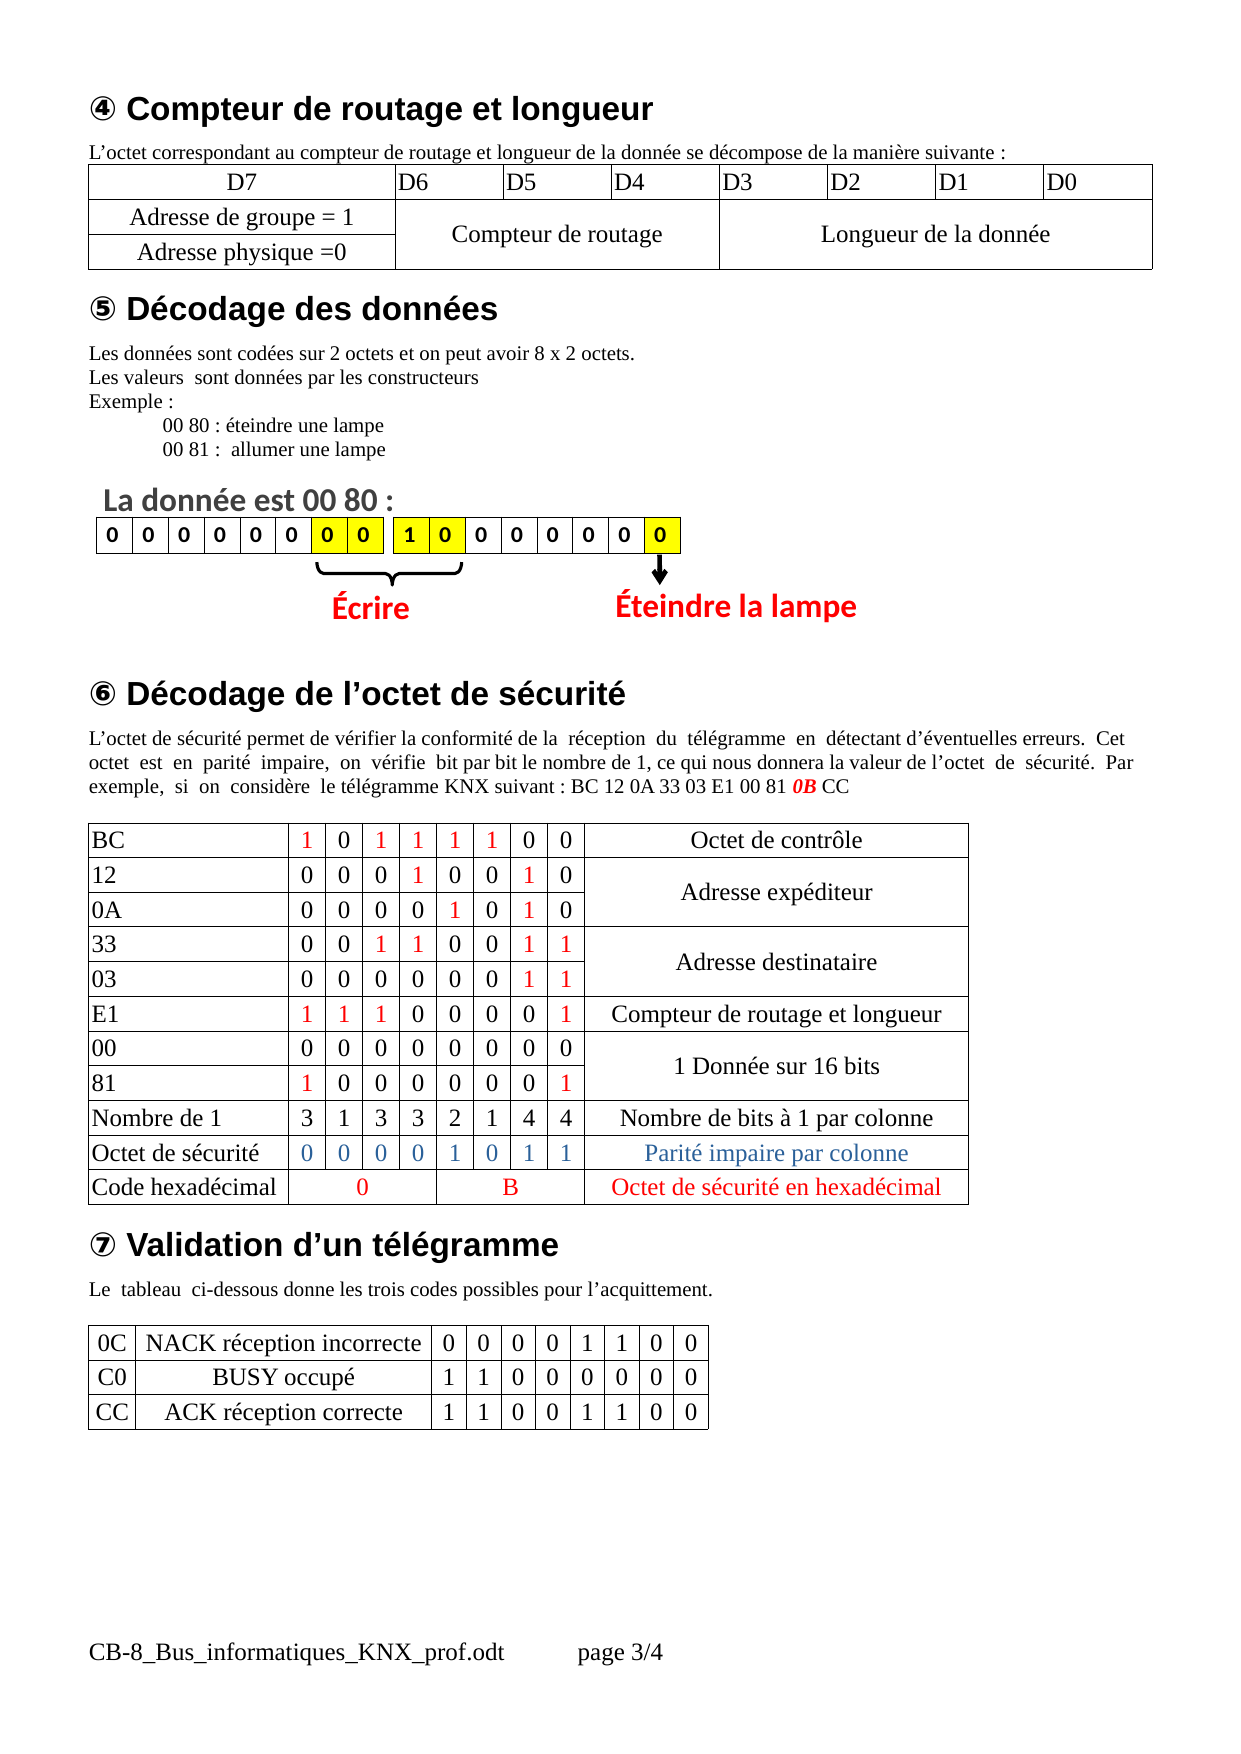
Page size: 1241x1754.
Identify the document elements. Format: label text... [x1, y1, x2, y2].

table_header 0C [89, 1326, 135, 1359]
table_cell Longueur de la donnée [720, 200, 1152, 268]
table_cell B [437, 1170, 584, 1204]
table_header NACK réception incorrecte [136, 1326, 431, 1359]
table_cell Adresse physique =0 [89, 235, 395, 268]
table_cell 0 [502, 1395, 535, 1429]
table_cell 0 [474, 927, 510, 961]
table_header Octet de contrôle [585, 824, 968, 857]
table_header 0 [674, 1326, 708, 1359]
table_header 1 [571, 1326, 604, 1359]
table_cell 00 [89, 1032, 288, 1065]
table_cell 0 [640, 1395, 673, 1429]
table_cell 0 [289, 1136, 325, 1169]
table_cell 1 [400, 927, 436, 961]
text L’octet correspondant au compteur de routage et longueur de la donnée se décompose de la manière suivante : [88, 140, 1152, 164]
table_cell ACK réception correcte [136, 1395, 431, 1429]
table_cell 0 [536, 1395, 570, 1429]
table_cell 0 [640, 1361, 673, 1394]
table_cell 1 [511, 893, 547, 926]
table_cell 3 [400, 1101, 436, 1134]
table_cell 0 [437, 927, 473, 961]
table_cell 0 [326, 1066, 362, 1100]
table_cell 0 [363, 1066, 399, 1100]
table_header 0 [511, 824, 547, 857]
table_cell 0 [548, 893, 584, 926]
table_cell Adresse destinataire [585, 927, 968, 996]
table_cell 1 [511, 962, 547, 996]
table_header 0 [326, 824, 362, 857]
table_header 0 [502, 1326, 535, 1359]
table_header 1 [289, 824, 325, 857]
table_cell 0 [289, 858, 325, 892]
table_cell 0 [400, 997, 436, 1031]
table_cell 1 [511, 858, 547, 892]
table_header 0 [640, 1326, 673, 1359]
table_cell 0 [326, 1136, 362, 1169]
text 00 81 : allumer une lampe [88, 437, 1152, 461]
table_header 0 [432, 1326, 466, 1359]
table_cell 1 [571, 1395, 604, 1429]
table_cell 1 [511, 927, 547, 961]
table_header 1 [400, 824, 436, 857]
table_cell 0 [289, 1032, 325, 1065]
table_cell 1 [289, 997, 325, 1031]
table_cell 1 [326, 997, 362, 1031]
table_header D3 [720, 165, 827, 199]
table_cell 0 [363, 893, 399, 926]
subtitle ⑥ Décodage de l’octet de sécurité [88, 674, 1152, 714]
table_header BC [89, 824, 288, 857]
table_cell 0 [571, 1361, 604, 1394]
table_cell 0 [400, 1066, 436, 1100]
table_cell 0 [400, 1032, 436, 1065]
table_cell 0 [548, 858, 584, 892]
table_cell 1 [437, 893, 473, 926]
table_cell 0 [326, 858, 362, 892]
text Les données sont codées sur 2 octets et on peut avoir 8 x 2 octets. [88, 341, 1152, 365]
table_cell 0 [400, 893, 436, 926]
table_header 0 [548, 824, 584, 857]
text Exemple : [88, 389, 1152, 413]
table_cell 0 [502, 1361, 535, 1394]
table_cell 1 [548, 927, 584, 961]
table_cell 0 [474, 1032, 510, 1065]
table_cell 1 [467, 1361, 501, 1394]
table_cell 0 [605, 1361, 639, 1394]
table_cell 3 [289, 1101, 325, 1134]
table_cell 0 [674, 1361, 708, 1394]
table_cell 0 [474, 997, 510, 1031]
table_cell 1 [289, 1066, 325, 1100]
table_header D6 [396, 165, 503, 199]
table_cell 0 [511, 1066, 547, 1100]
table_cell 0 [437, 997, 473, 1031]
table_cell 0 [511, 1032, 547, 1065]
table_cell 0 [437, 1066, 473, 1100]
table_header 0 [467, 1326, 501, 1359]
table_cell BUSY occupé [136, 1361, 431, 1394]
subtitle ④ Compteur de routage et longueur [88, 88, 1152, 128]
table_cell Compteur de routage et longueur [585, 997, 968, 1031]
text Les valeurs sont données par les constructeurs [88, 365, 1152, 389]
table_cell 0 [363, 962, 399, 996]
table_cell 0 [289, 927, 325, 961]
table_cell Octet de sécurité [89, 1136, 288, 1169]
table_cell 3 [363, 1101, 399, 1134]
table_header 1 [474, 824, 510, 857]
table_cell Octet de sécurité en hexadécimal [585, 1170, 968, 1204]
table_cell Compteur de routage [396, 200, 719, 268]
table_cell 0 [363, 1136, 399, 1169]
table_cell 0 [474, 962, 510, 996]
table_header 1 [605, 1326, 639, 1359]
table_cell 1 [548, 1136, 584, 1169]
table_cell CC [89, 1395, 135, 1429]
table_cell 0 [437, 1032, 473, 1065]
table_cell 0 [536, 1361, 570, 1394]
table_header 1 [437, 824, 473, 857]
table_header 1 [363, 824, 399, 857]
table_cell 0 [674, 1395, 708, 1429]
table_cell 0 [289, 1170, 436, 1204]
table_cell Nombre de 1 [89, 1101, 288, 1134]
table_cell 0 [400, 962, 436, 996]
table_cell 0 [437, 858, 473, 892]
table_cell 0 [511, 997, 547, 1031]
text L’octet de sécurité permet de vérifier la conformité de la réception du télégramme en détectant d’éventuelles erreurs. Cet octet est en parité impaire, on vérifie bit par bit le nombre de 1, ce qui nous donnera la valeur de l’octet de sécurité. Par exemple, si on considère le télégramme KNX suivant : BC 12 0A 33 03 E1 00 81 0B CC [88, 726, 1152, 798]
table_cell 0 [326, 893, 362, 926]
table_cell 1 [605, 1395, 639, 1429]
table_cell 0 [474, 1066, 510, 1100]
table_cell 0 [474, 893, 510, 926]
table_cell 0 [400, 1136, 436, 1169]
table_cell 0 [326, 927, 362, 961]
table_cell 1 [548, 1066, 584, 1100]
table_cell C0 [89, 1361, 135, 1394]
table_cell 0 [363, 858, 399, 892]
table_cell 1 [467, 1395, 501, 1429]
table_header D2 [828, 165, 935, 199]
table_cell 0 [289, 893, 325, 926]
table_header D4 [612, 165, 719, 199]
table_cell 0A [89, 893, 288, 926]
table_cell 81 [89, 1066, 288, 1100]
table_header D5 [504, 165, 611, 199]
table_cell 1 [432, 1395, 466, 1429]
table_cell 1 [511, 1136, 547, 1169]
table_cell 0 [548, 1032, 584, 1065]
table_cell Adresse de groupe = 1 [89, 200, 395, 234]
table_cell 1 [400, 858, 436, 892]
table_cell 33 [89, 927, 288, 961]
table_cell 1 [363, 927, 399, 961]
table_cell 1 [432, 1361, 466, 1394]
table_cell 1 [548, 962, 584, 996]
subtitle ⑦ Validation d’un télégramme [88, 1225, 1152, 1264]
table_header D7 [89, 165, 395, 199]
table_cell 1 [437, 1136, 473, 1169]
table_cell 1 Donnée sur 16 bits [585, 1032, 968, 1100]
table_cell 4 [548, 1101, 584, 1134]
table_header D1 [936, 165, 1043, 199]
table_cell 0 [363, 1032, 399, 1065]
table_cell Code hexadécimal [89, 1170, 288, 1204]
text Le tableau ci-dessous donne les trois codes possibles pour l’acquittement. [88, 1277, 1152, 1301]
table_cell 0 [289, 962, 325, 996]
table_cell E1 [89, 997, 288, 1031]
table_cell 12 [89, 858, 288, 892]
table_cell 0 [474, 858, 510, 892]
table_cell 03 [89, 962, 288, 996]
table_cell 0 [437, 962, 473, 996]
table_cell 1 [474, 1101, 510, 1134]
table_cell 0 [474, 1136, 510, 1169]
table_cell 0 [326, 962, 362, 996]
table_cell 1 [326, 1101, 362, 1134]
table_cell 0 [326, 1032, 362, 1065]
table_cell Parité impaire par colonne [585, 1136, 968, 1169]
table_cell Adresse expéditeur [585, 858, 968, 926]
table_cell Nombre de bits à 1 par colonne [585, 1101, 968, 1134]
table_cell 2 [437, 1101, 473, 1134]
table_header 0 [536, 1326, 570, 1359]
subtitle ⑤ Décodage des données [88, 289, 1152, 329]
table_cell 1 [363, 997, 399, 1031]
text 00 80 : éteindre une lampe [88, 413, 1152, 437]
table_cell 1 [548, 997, 584, 1031]
table_cell 4 [511, 1101, 547, 1134]
table_header D0 [1044, 165, 1152, 199]
